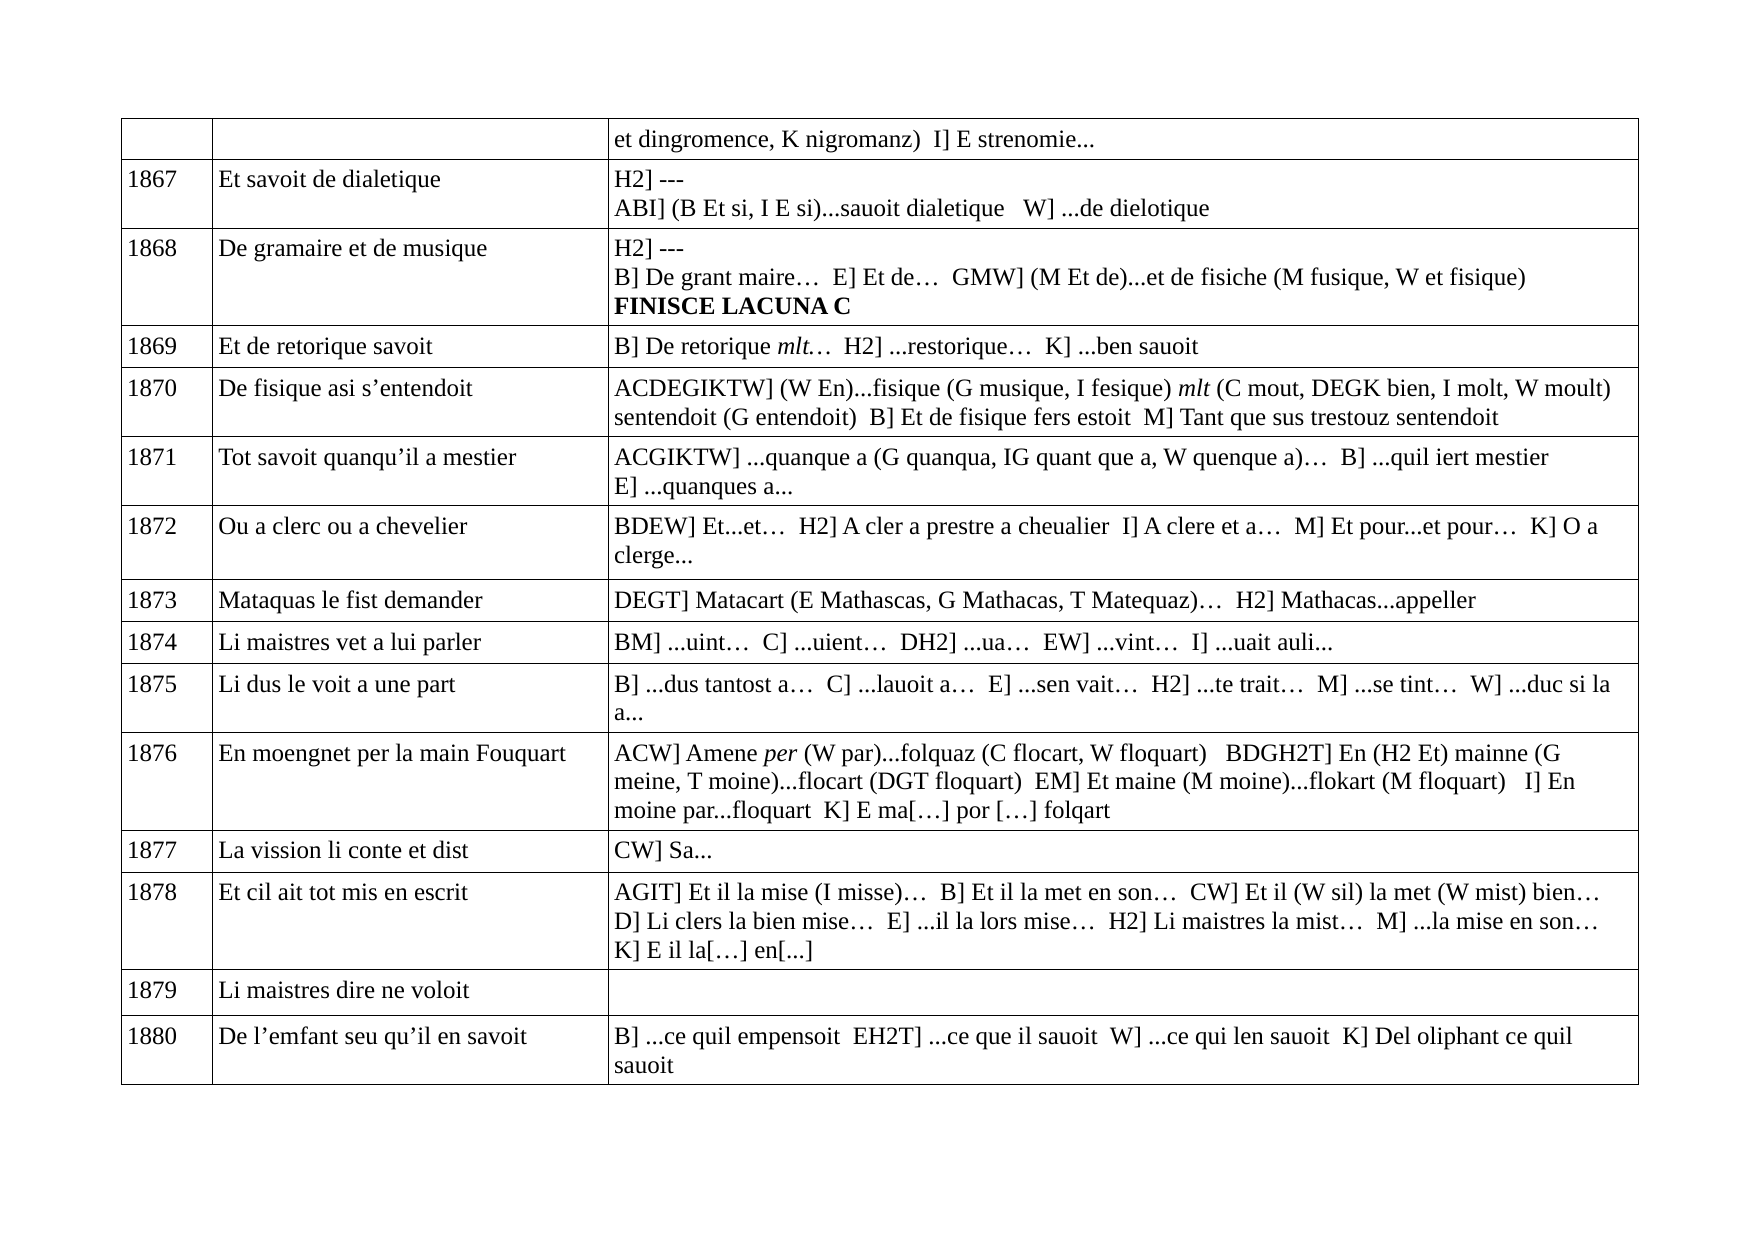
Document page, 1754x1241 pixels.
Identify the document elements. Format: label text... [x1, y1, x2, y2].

table_cell 1870 [122, 368, 212, 436]
table_cell ACDEGIKTW] (W En)...fisique (G musique, I fesique) mlt (C mout, DEGK bien, I molt, W moult) sentendoit (G entendoit) B] Et de fisique fers estoit M] Tant que sus trestouz sentendoit [609, 368, 1638, 436]
table_cell 1873 [122, 580, 212, 621]
table_cell Tot savoit quanqu’il a mestier [213, 437, 608, 505]
table_cell 1871 [122, 437, 212, 505]
table_cell Et cil ait tot mis en escrit [213, 873, 608, 969]
table_cell DEGT] Matacart (E Mathascas, G Mathacas, T Matequaz)… H2] Mathacas...appeller [609, 580, 1638, 621]
table_cell Et savoit de dialetique [213, 160, 608, 227]
table_cell B] De retorique mlt… H2] ...restorique… K] ...ben sauoit [609, 326, 1638, 367]
table_cell BDEW] Et...et… H2] A cler a prestre a cheualier I] A clere et a… M] Et pour...et pour… K] O a clerge... [609, 506, 1638, 579]
table_cell 1867 [122, 160, 212, 227]
table_cell De l’emfant seu qu’il en savoit [213, 1016, 608, 1084]
table_cell Et de retorique savoit [213, 326, 608, 367]
table_cell La vission li conte et dist [213, 831, 608, 872]
table_cell ACW] Amene per (W par)...folquaz (C flocart, W floquart) BDGH2T] En (H2 Et) mainne (G meine, T moine)...flocart (DGT floquart) EM] Et maine (M moine)...flokart (M floquart) I] En moine par...floquart K] E ma[…] por […] folqart [609, 733, 1638, 830]
table_cell Li maistres vet a lui parler [213, 622, 608, 663]
table_cell BM] ...uint… C] ...uient… DH2] ...ua… EW] ...vint… I] ...uait auli... [609, 622, 1638, 663]
table_cell AGIT] Et il la mise (I misse)… B] Et il la met en son… CW] Et il (W sil) la met (W mist) bien… D] Li clers la bien mise… E] ...il la lors mise… H2] Li maistres la mist… M] ...la mise en son… K] E il la[…] en[...] [609, 873, 1638, 969]
table_cell H2] --- B] De grant maire… E] Et de… GMW] (M Et de)...et de fisiche (M fusique, W et fisique) FINISCE LACUNA C [609, 229, 1638, 325]
table_cell H2] --- ABI] (B Et si, I E si)...sauoit dialetique W] ...de dielotique [609, 160, 1638, 227]
table_cell [122, 119, 212, 158]
table_cell CW] Sa... [609, 831, 1638, 872]
table_cell et dingromence, K nigromanz) I] E strenomie... [609, 119, 1638, 158]
table_cell 1880 [122, 1016, 212, 1084]
table_cell ACGIKTW] ...quanque a (G quanqua, IG quant que a, W quenque a)… B] ...quil iert mestier E] ...quanques a... [609, 437, 1638, 505]
table_cell 1868 [122, 229, 212, 325]
table_cell 1869 [122, 326, 212, 367]
table_cell 1872 [122, 506, 212, 579]
table_cell Mataquas le fist demander [213, 580, 608, 621]
table_cell 1876 [122, 733, 212, 830]
table_cell Li maistres dire ne voloit [213, 970, 608, 1015]
table_cell De gramaire et de musique [213, 229, 608, 325]
table_cell 1877 [122, 831, 212, 872]
table_cell [213, 119, 608, 158]
table_cell En moengnet per la main Fouquart [213, 733, 608, 830]
table_cell 1879 [122, 970, 212, 1015]
table_cell 1874 [122, 622, 212, 663]
table_cell Ou a clerc ou a chevelier [213, 506, 608, 579]
table_cell B] ...ce quil empensoit EH2T] ...ce que il sauoit W] ...ce qui len sauoit K] Del oliphant ce quil sauoit [609, 1016, 1638, 1084]
table_cell B] ...dus tantost a… C] ...lauoit a… E] ...sen vait… H2] ...te trait… M] ...se tint… W] ...duc si la a... [609, 664, 1638, 732]
table_cell [609, 970, 1638, 1015]
table_cell 1878 [122, 873, 212, 969]
table_cell De fisique asi s’entendoit [213, 368, 608, 436]
table_cell Li dus le voit a une part [213, 664, 608, 732]
table_cell 1875 [122, 664, 212, 732]
